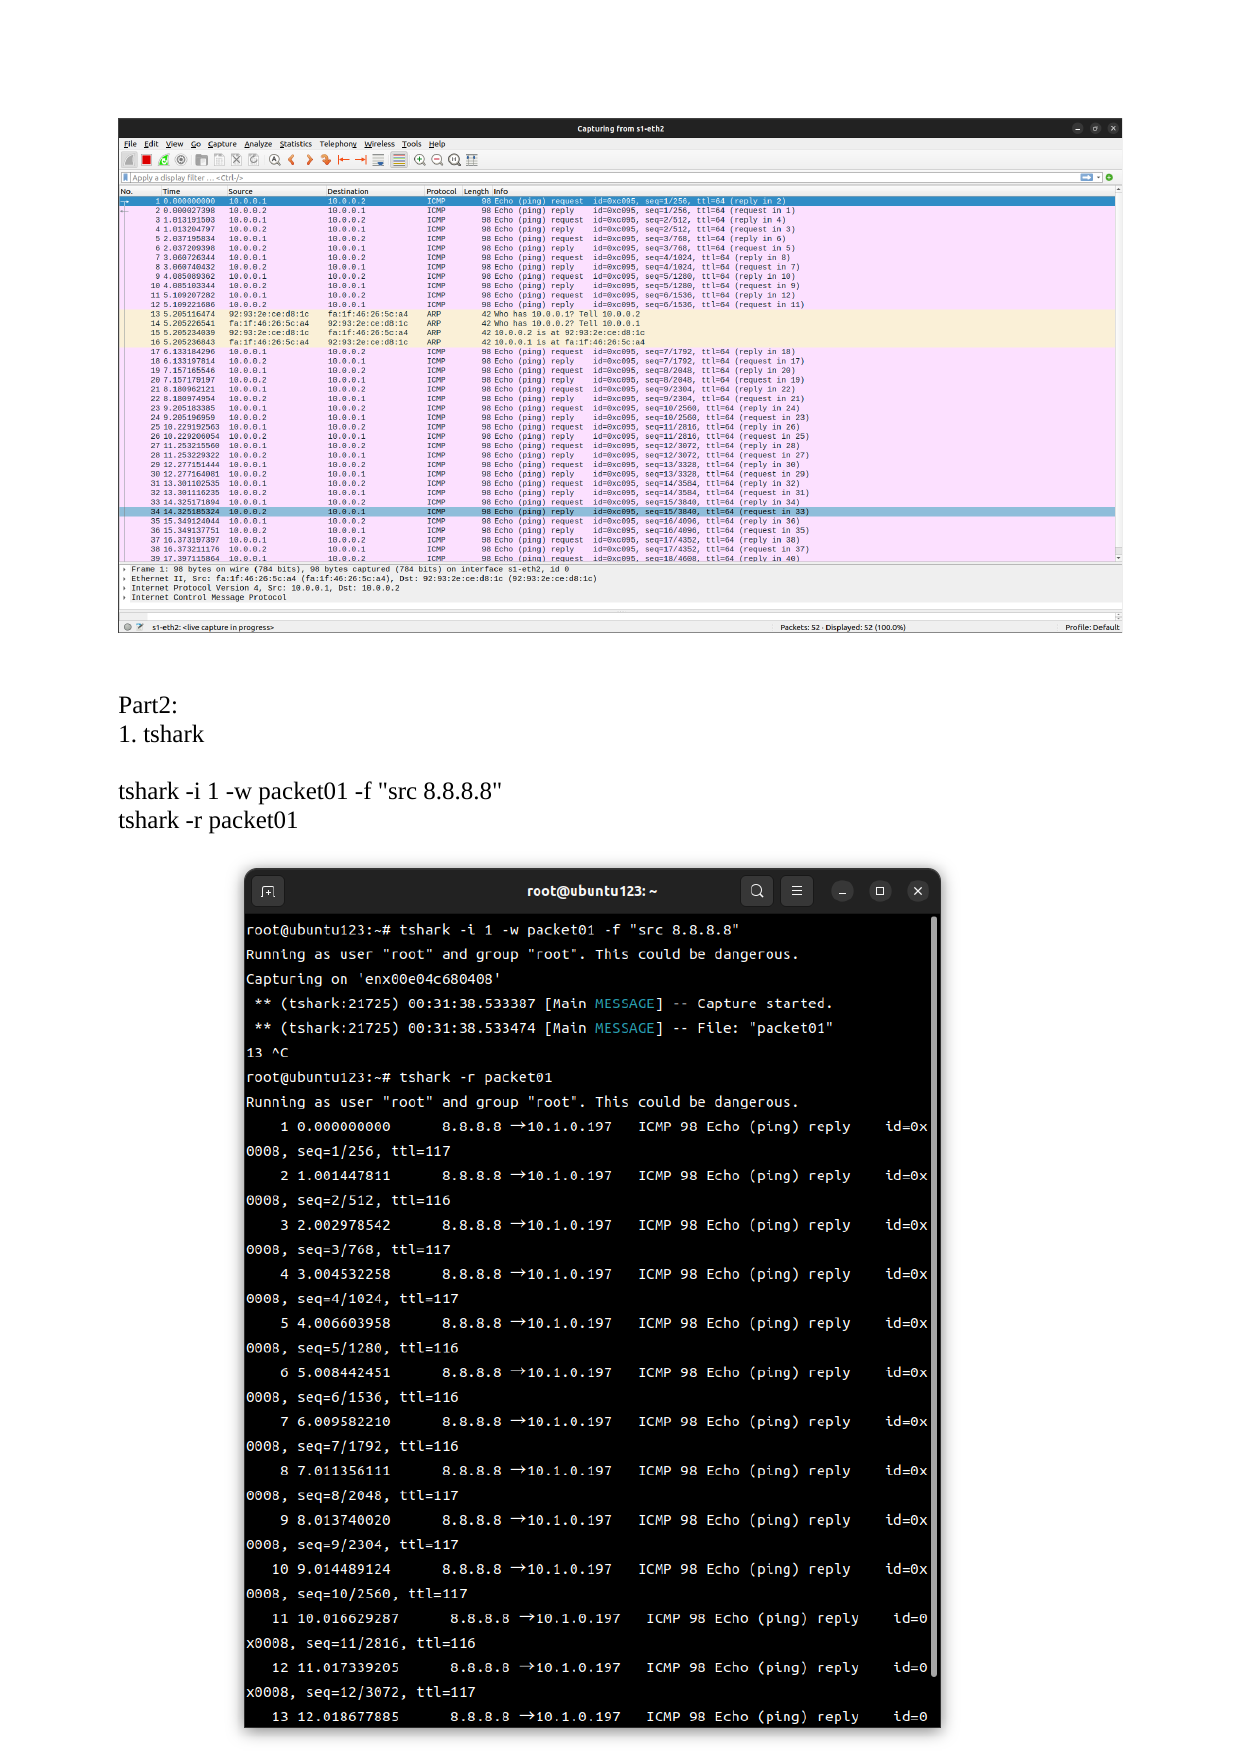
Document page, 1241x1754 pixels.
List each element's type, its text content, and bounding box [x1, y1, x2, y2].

picture [118, 118, 1123, 633]
text tshark -i 1 -w packet01 -f "src 8.8.8.8" [118, 776, 1122, 805]
text tshark -r packet01 [118, 805, 1122, 834]
picture [220, 847, 964, 1754]
text 1. tshark [118, 719, 1122, 748]
text Part2: [118, 690, 1122, 719]
